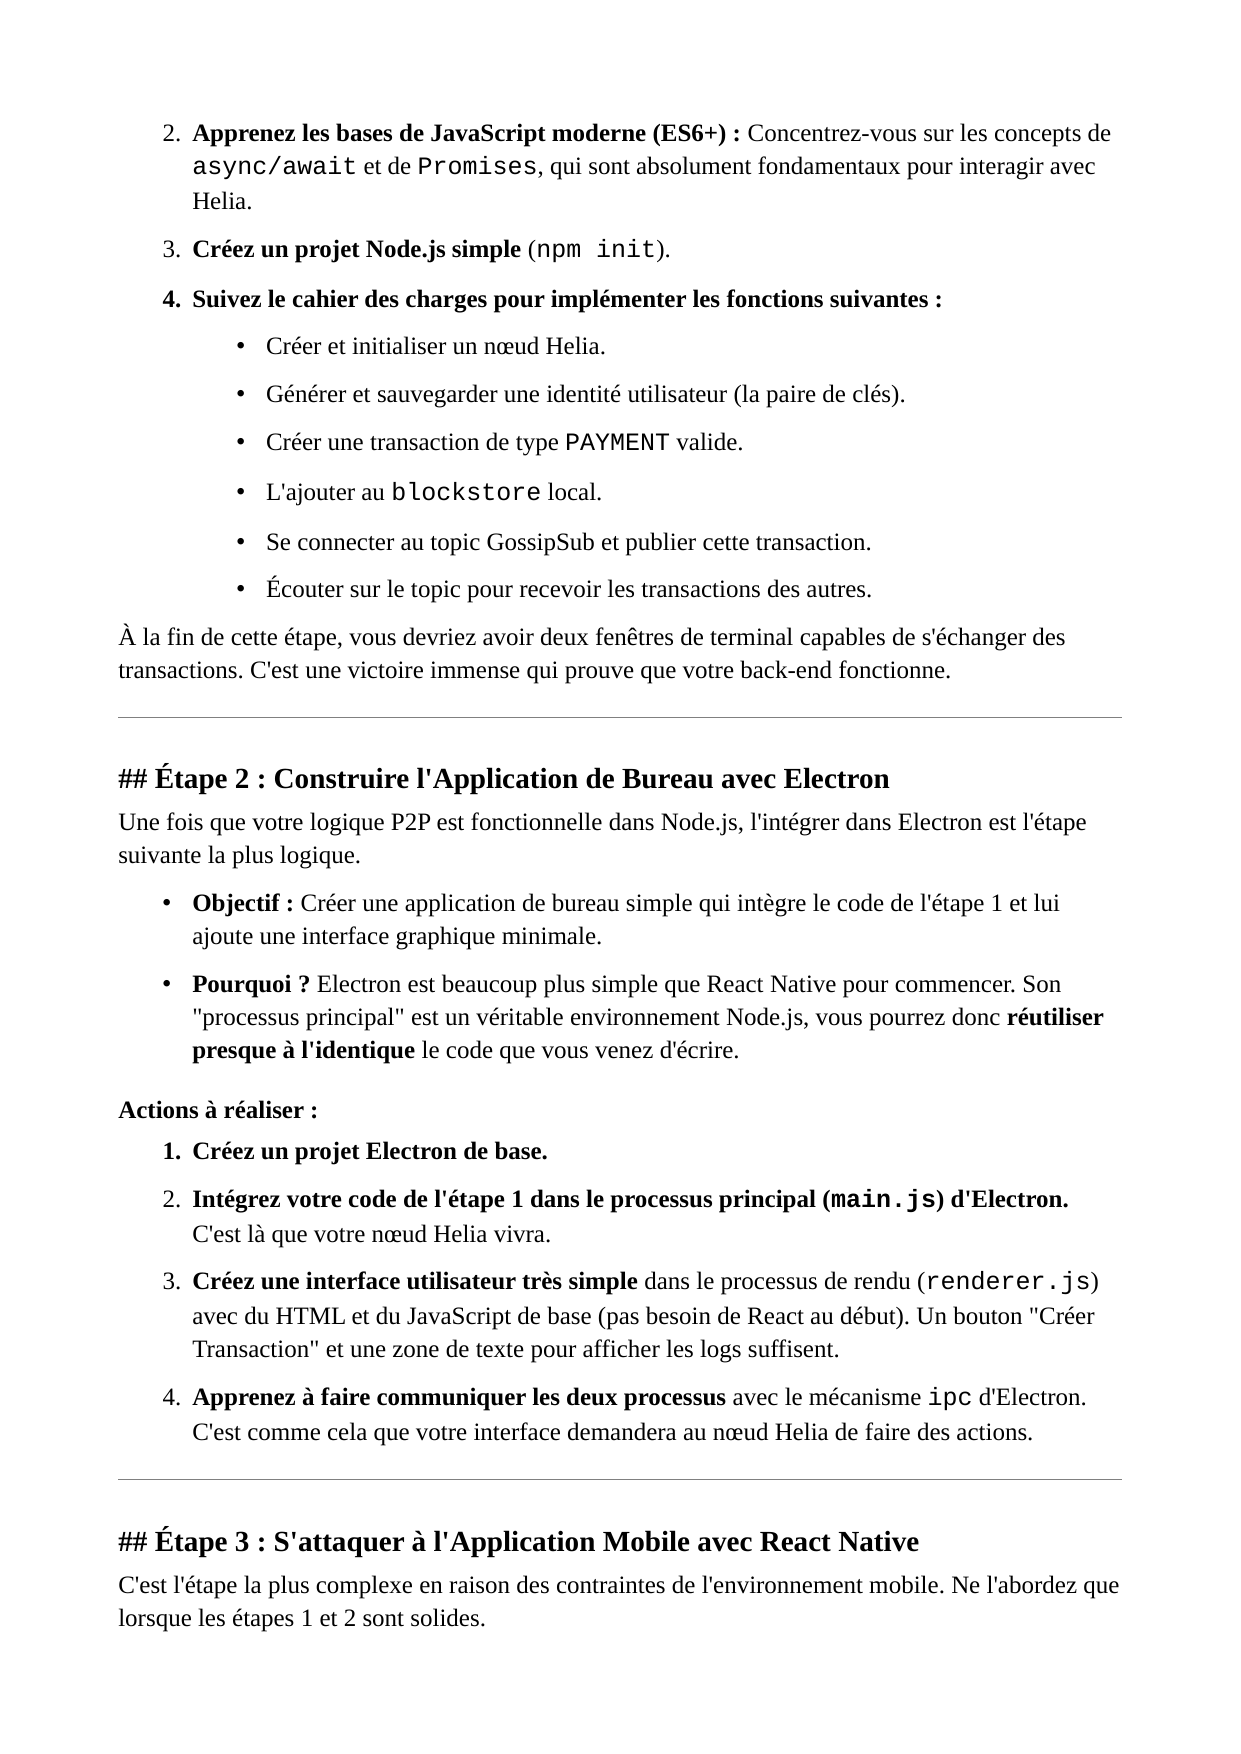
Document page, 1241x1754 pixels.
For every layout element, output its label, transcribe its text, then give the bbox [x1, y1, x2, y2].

list Se connecter au topic GossipSub et publier cette transaction. [236, 527, 1122, 555]
subtitle Actions à réaliser : [118, 1095, 1122, 1123]
subtitle ## Étape 2 : Construire l'Application de Bureau avec Electron [118, 761, 1122, 795]
subtitle ## Étape 3 : S'attaquer à l'Application Mobile avec React Native [118, 1524, 1122, 1557]
list Écouter sur le topic pour recevoir les transactions des autres. [236, 574, 1122, 603]
text À la fin de cette étape, vous devriez avoir deux fenêtres de terminal capables de s'échanger des transactions. C'est une victoire immense qui prouve que votre back-end fonctionne. [118, 622, 1122, 684]
list Créer une transaction de type PAYMENT valide. [236, 427, 1122, 457]
list Créez un projet Electron de base. [162, 1136, 1122, 1165]
list Objectif : Créer une application de bureau simple qui intègre le code de l'étape 1 et lui ajoute une interface graphique minimale. [162, 888, 1122, 950]
list Créez un projet Node.js simple (npm init). [162, 234, 1122, 265]
list Apprenez les bases de JavaScript moderne (ES6+) : Concentrez-vous sur les concepts de async/await et de Promises, qui sont absolument fondamentaux pour interagir avec Helia. [162, 118, 1122, 215]
list Apprenez à faire communiquer les deux processus avec le mécanisme ipc d'Electron. C'est comme cela que votre interface demandera au nœud Helia de faire des actions. [162, 1382, 1122, 1446]
list Générer et sauvegarder une identité utilisateur (la paire de clés). [236, 379, 1122, 408]
list Suivez le cahier des charges pour implémenter les fonctions suivantes : [162, 284, 1122, 313]
text Une fois que votre logique P2P est fonctionnelle dans Node.js, l'intégrer dans Electron est l'étape suivante la plus logique. [118, 807, 1122, 869]
list L'ajouter au blockstore local. [236, 477, 1122, 507]
text C'est l'étape la plus complexe en raison des contraintes de l'environnement mobile. Ne l'abordez que lorsque les étapes 1 et 2 sont solides. [118, 1570, 1122, 1631]
list Créez une interface utilisateur très simple dans le processus de rendu (renderer.js) avec du HTML et du JavaScript de base (pas besoin de React au début). Un bouton "Créer Transaction" et une zone de texte pour afficher les logs suffisent. [162, 1266, 1122, 1363]
list Intégrez votre code de l'étape 1 dans le processus principal (main.js) d'Electron. C'est là que votre nœud Helia vivra. [162, 1184, 1122, 1247]
list Pourquoi ? Electron est beaucoup plus simple que React Native pour commencer. Son "processus principal" est un véritable environnement Node.js, vous pourrez donc réutiliser presque à l'identique le code que vous venez d'écrire. [162, 969, 1122, 1063]
list Créer et initialiser un nœud Helia. [236, 331, 1122, 360]
